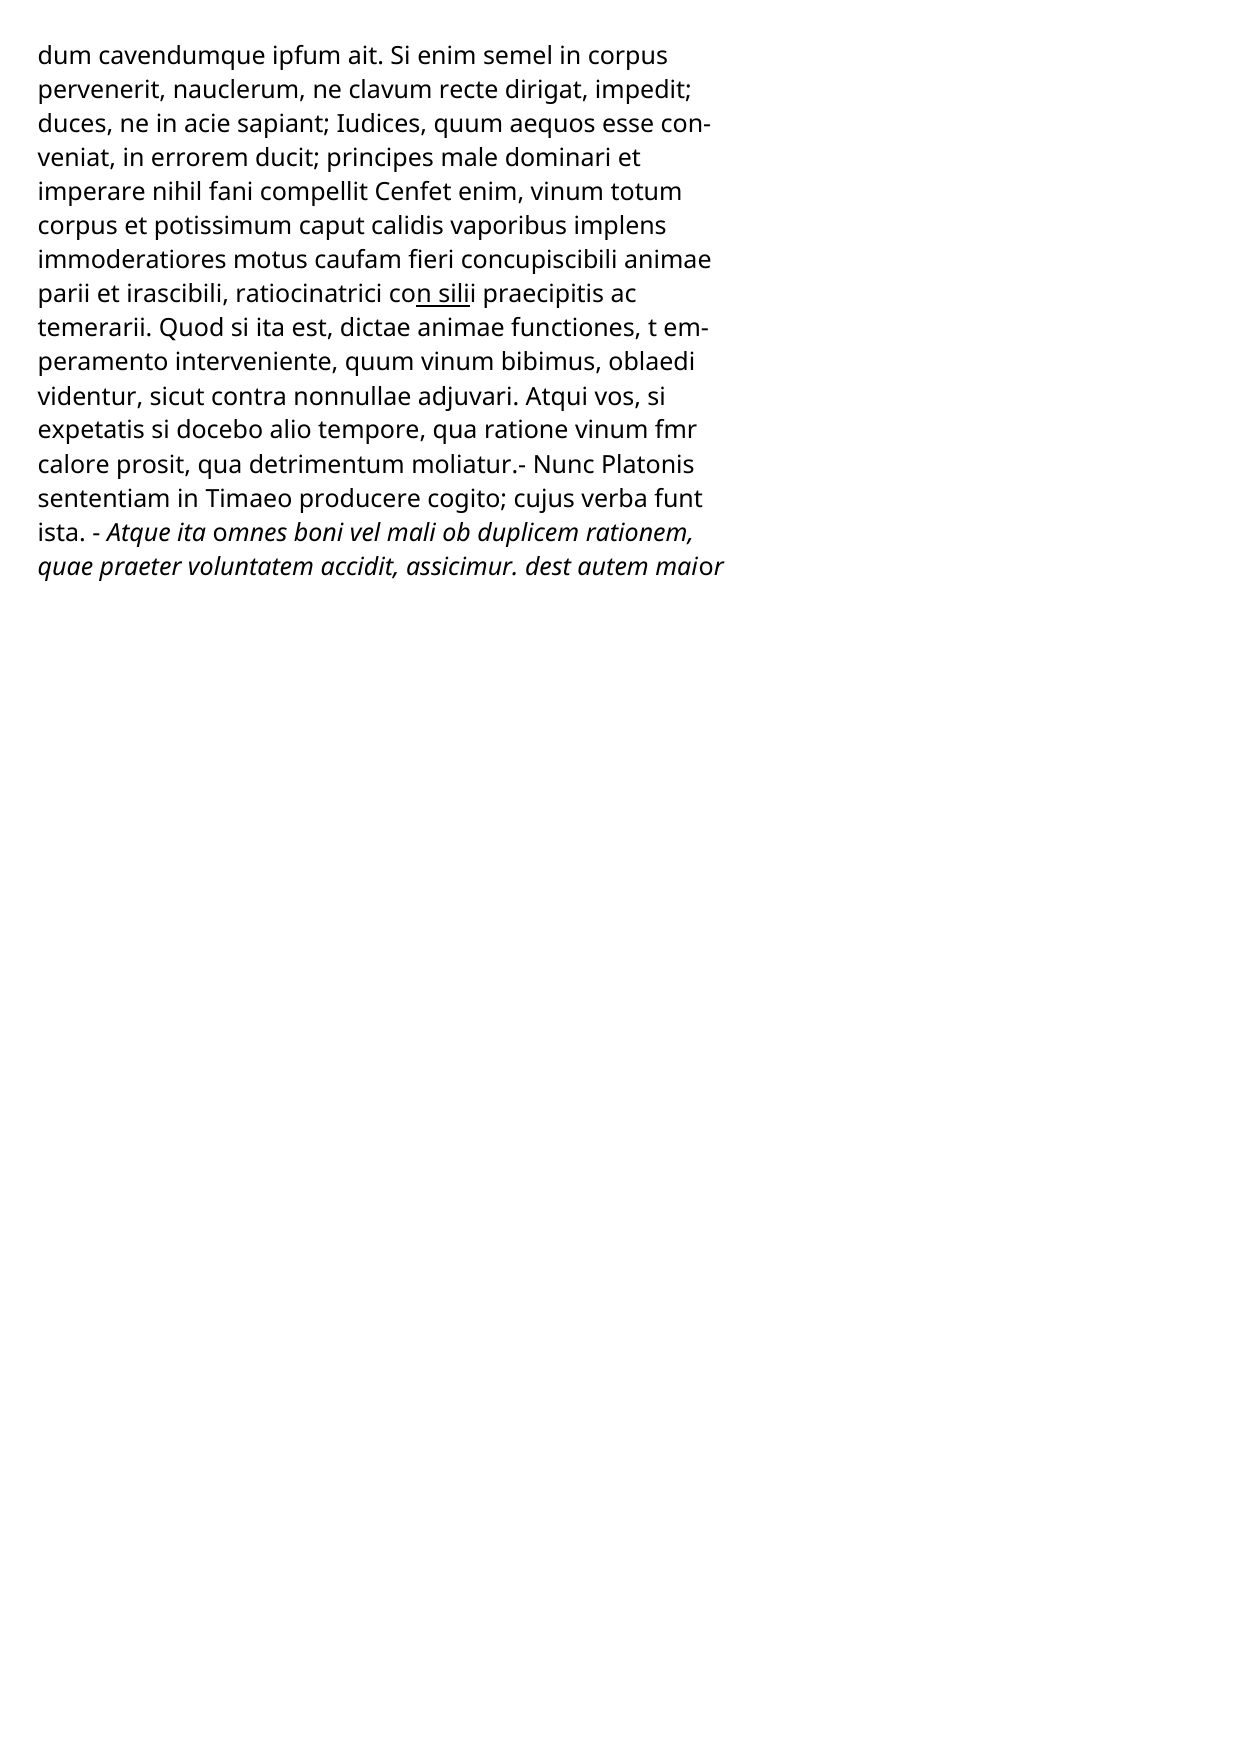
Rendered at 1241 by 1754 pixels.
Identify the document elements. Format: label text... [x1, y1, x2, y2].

text dum cavendumque ipfum ait. Si enim semel in corpus pervenerit, nauclerum, ne clavum recte dirigat, impedit; duces, ne in acie sapiant; Iudices, quum aequos esse con- veniat, in errorem ducit; principes male dominari et imperare nihil fani compellit Cenfet enim, vinum totum corpus et potissimum caput calidis vaporibus implens immoderatiores motus caufam fieri concupiscibili animae parii et irascibili, ratiocinatrici con silii praecipitis ac temerarii. Quod si ita est, dictae animae functiones, t em- peramento interveniente, quum vinum bibimus, oblaedi videntur, sicut contra nonnullae adjuvari. Atqui vos, si expetatis si docebo alio tempore, qua ratione vinum fmr calore prosit, qua detrimentum moliatur.- Nunc Platonis sententiam in Timaeo producere cogito; cujus verba funt ista. - Atque ita omnes boni vel mali ob duplicem rationem, quae praeter voluntatem accidit, assicimur. dest autem maior [37, 37, 1203, 582]
